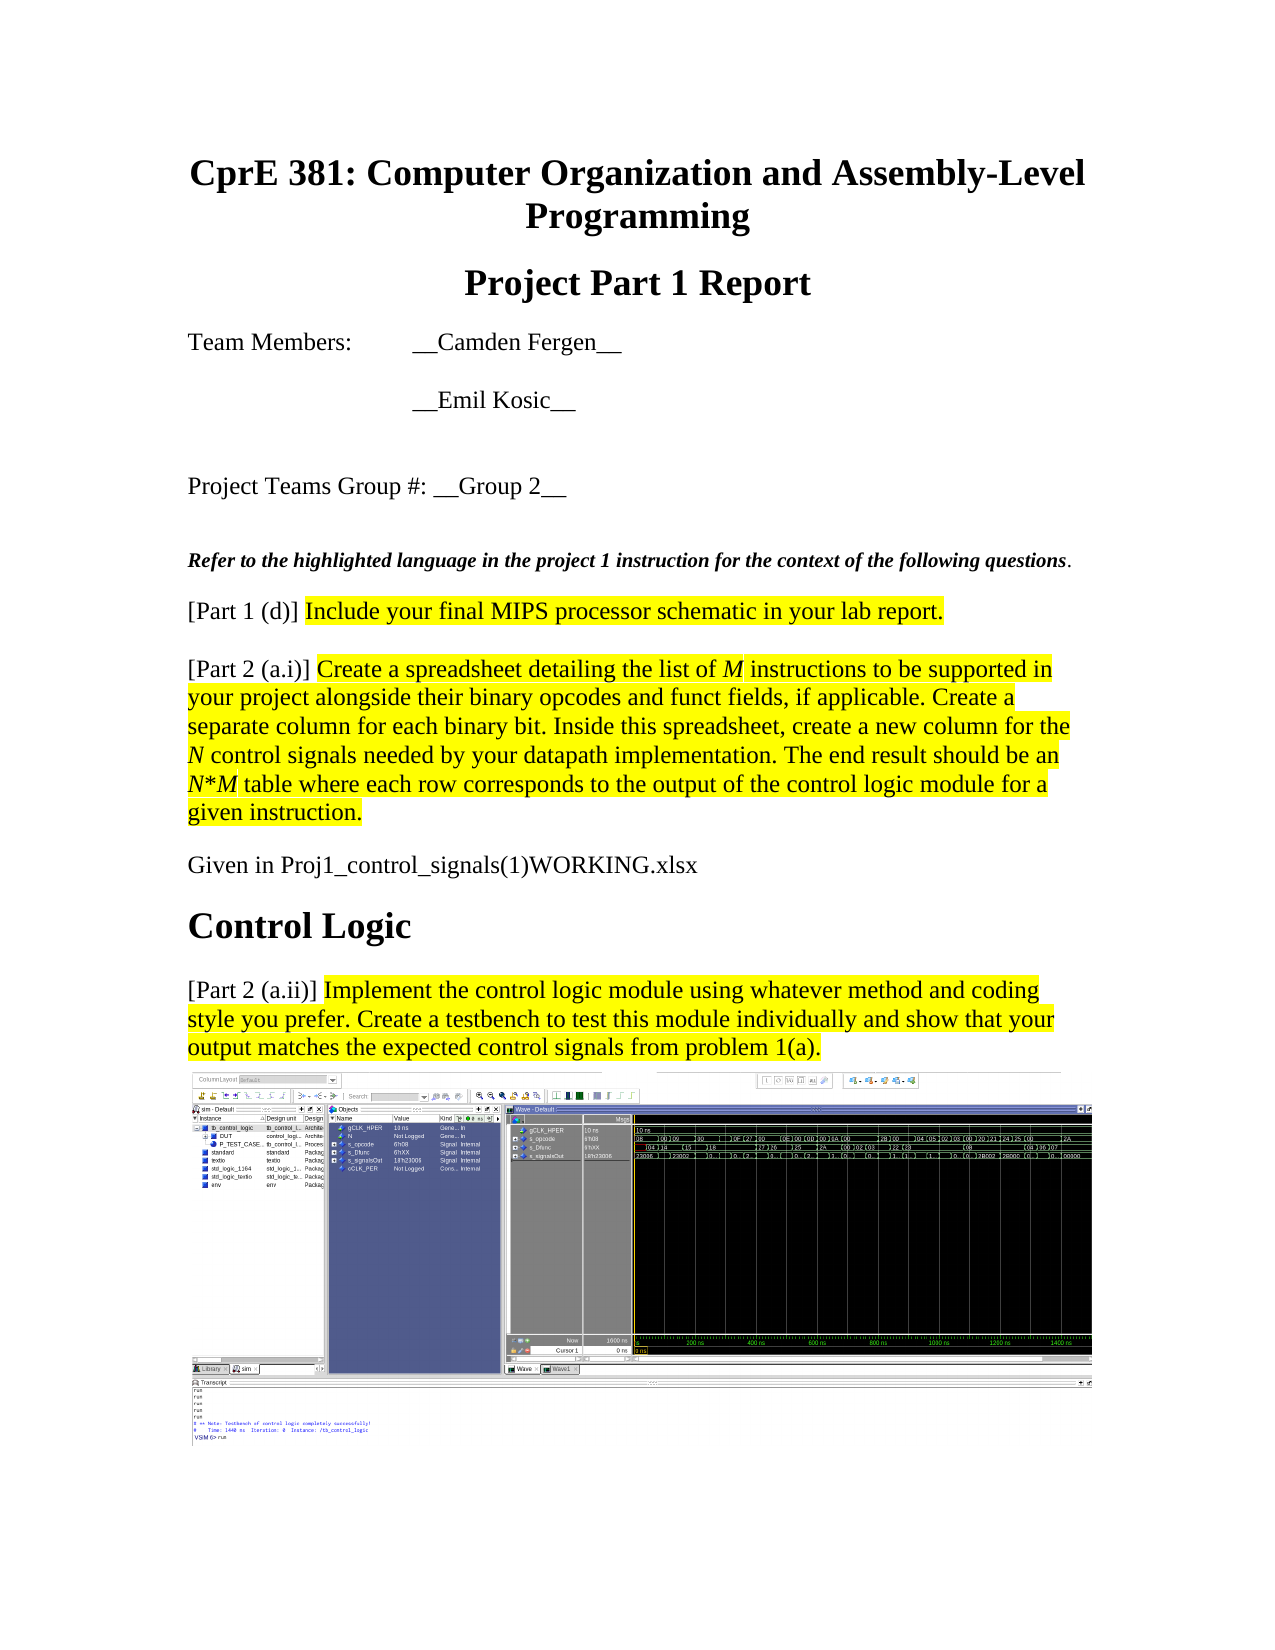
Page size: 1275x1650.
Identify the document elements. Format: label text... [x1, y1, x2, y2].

text Given in Proj1_control_signals(1)WORKING.xlsx [187, 850, 1087, 879]
text Team Members: __Camden Fergen__ [187, 327, 1087, 356]
picture [192, 1072, 1092, 1446]
subtitle Project Part 1 Report [187, 260, 1087, 303]
subtitle Control Logic [187, 903, 1087, 946]
text [Part 2 (a.i)] Create a spreadsheet detailing the list of M instructions to be supported in your project alongside their binary opcodes and funct fields, if applicable. Create a separate column for each binary bit. Inside this spreadsheet, create a new column for the N control signals needed by your datapath implementation. The end result should be an N*M table where each row corresponds to the output of the control logic module for a given instruction. [187, 654, 1087, 826]
text [Part 2 (a.ii)] Implement the control logic module using whatever method and coding style you prefer. Create a testbench to test this module individually and show that your output matches the expected control signals from problem 1(a). [187, 975, 1087, 1061]
text __Emil Kosic__ [187, 385, 1087, 414]
text Refer to the highlighted language in the project 1 instruction for the context of the following questions. [187, 548, 1087, 572]
subtitle Project Teams Group #: __Group 2__ [187, 471, 1087, 500]
subtitle CprE 381: Computer Organization and Assembly-Level Programming [187, 150, 1087, 236]
text [Part 1 (d)] Include your final MIPS processor schematic in your lab report. [187, 596, 1087, 625]
